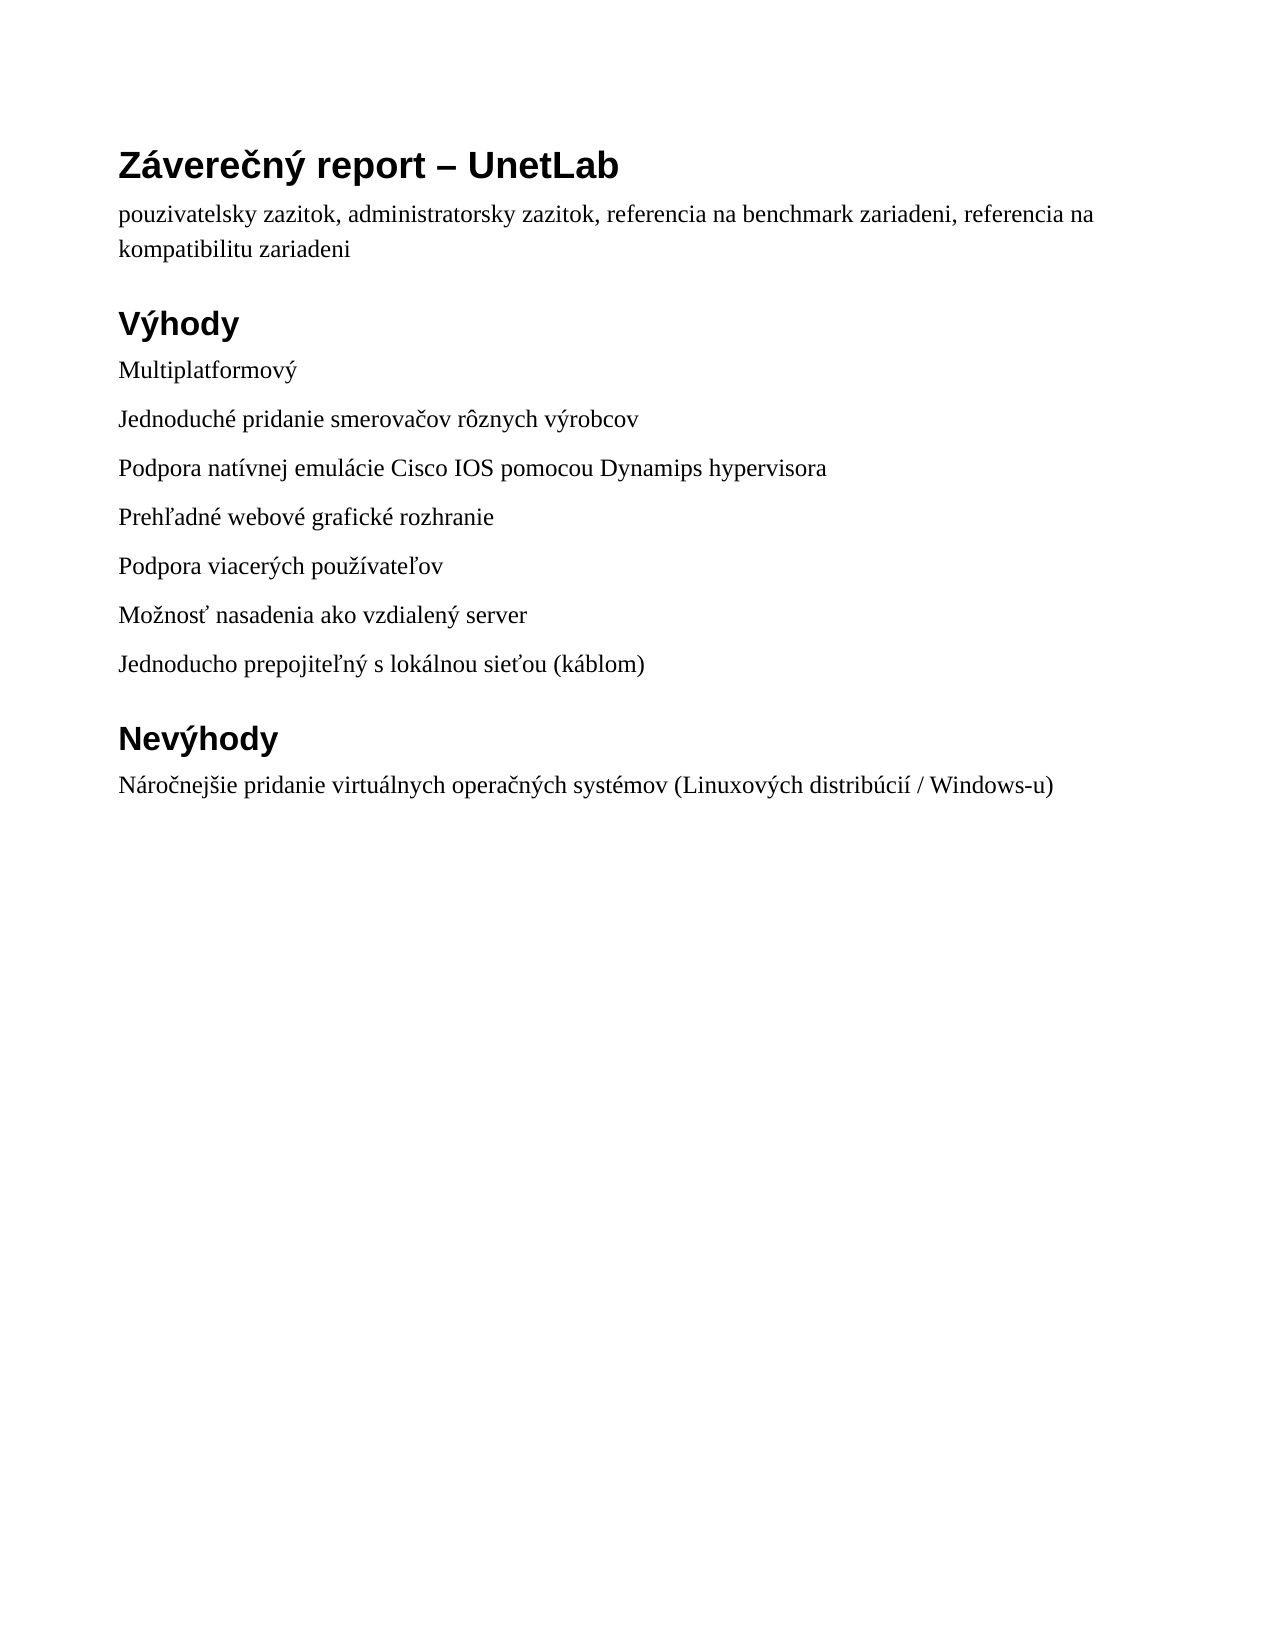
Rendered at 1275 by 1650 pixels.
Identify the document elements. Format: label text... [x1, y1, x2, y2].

text Podpora viacerých používateľov [118, 551, 1157, 580]
text Jednoducho prepojiteľný s lokálnou sieťou (káblom) [118, 649, 1157, 678]
subtitle Nevýhody [118, 719, 1157, 758]
subtitle Výhody [118, 304, 1157, 342]
text Náročnejšie pridanie virtuálnych operačných systémov (Linuxových distribúcií / Windows-u) [118, 770, 1157, 799]
text Prehľadné webové grafické rozhranie [118, 502, 1157, 531]
text pouzivatelsky zazitok, administratorsky zazitok, referencia na benchmark zariadeni, referencia na kompatibilitu zariadeni [118, 199, 1157, 262]
subtitle Záverečný report – UnetLab [118, 143, 1157, 187]
text Podpora natívnej emulácie Cisco IOS pomocou Dynamips hypervisora [118, 453, 1157, 482]
text Jednoduché pridanie smerovačov rôznych výrobcov [118, 404, 1157, 433]
text Možnosť nasadenia ako vzdialený server [118, 600, 1157, 629]
text Multiplatformový [118, 355, 1157, 383]
